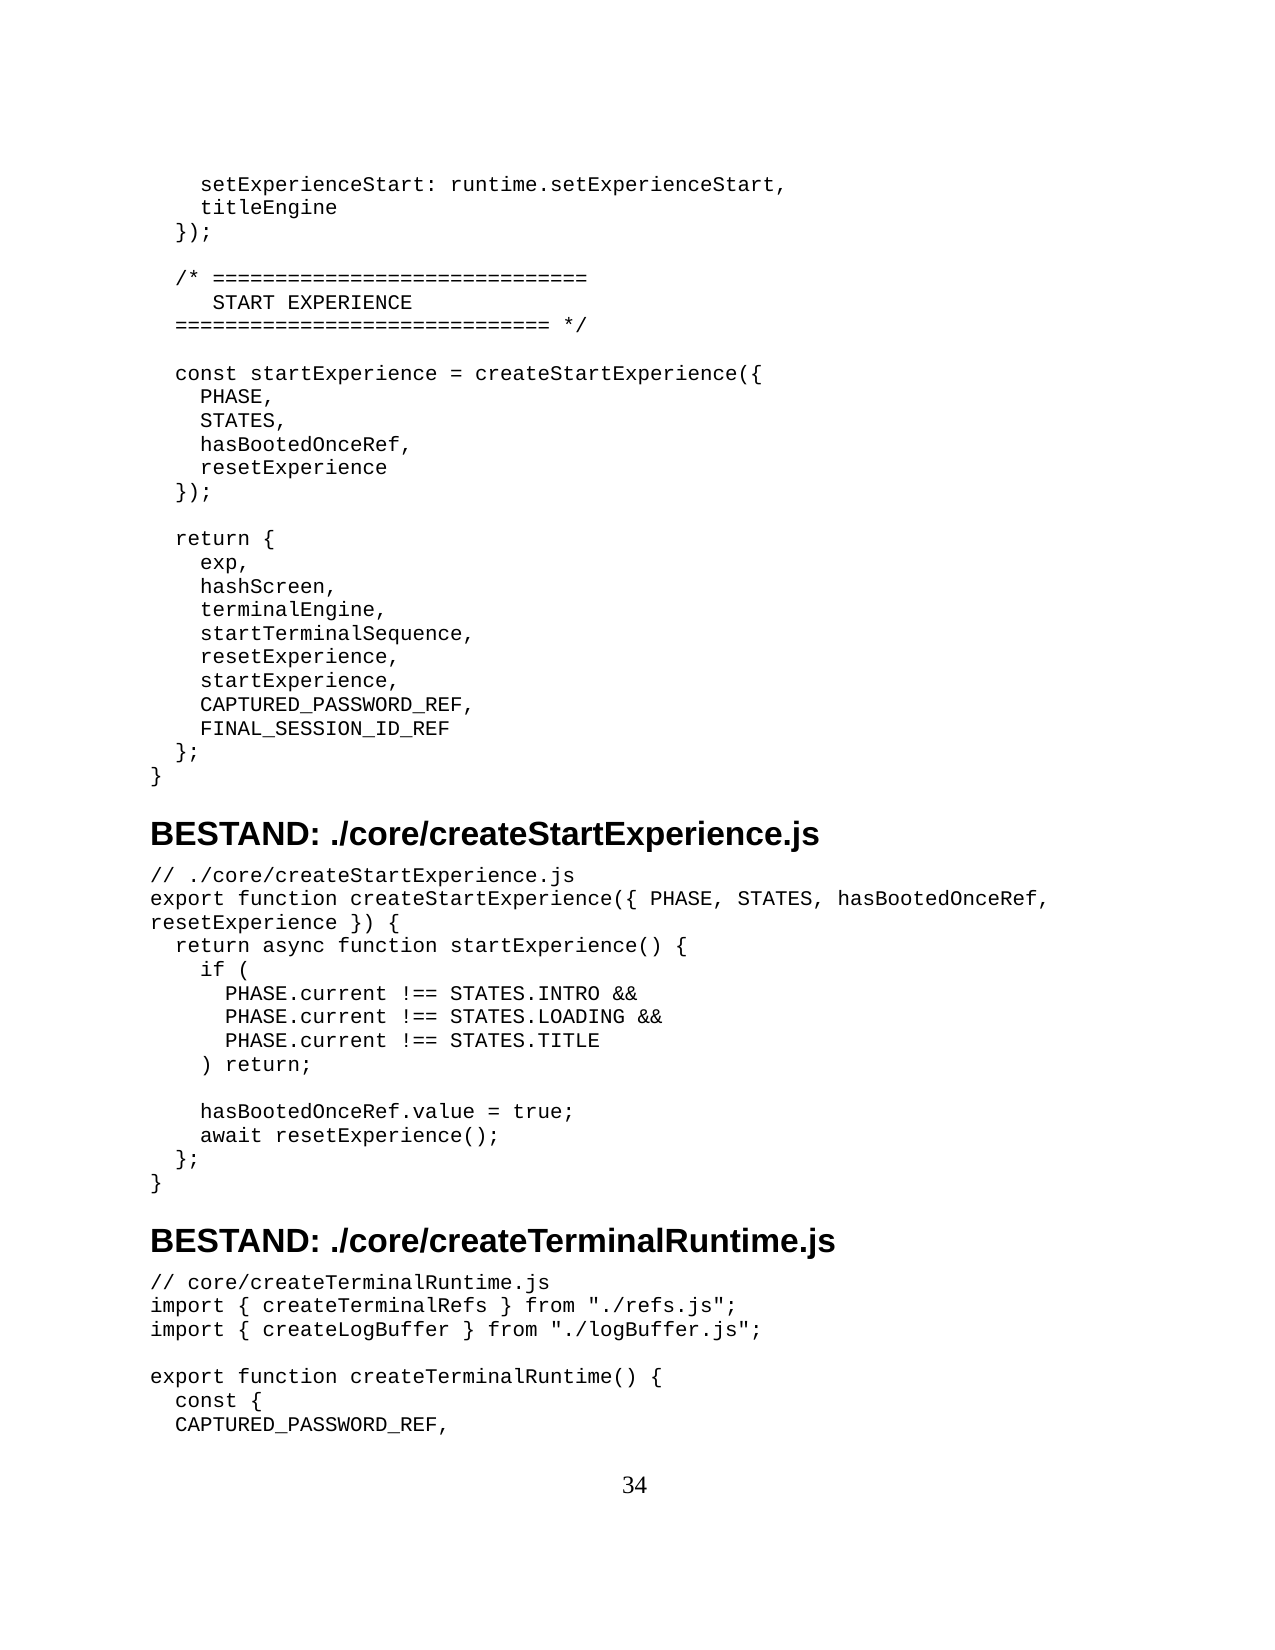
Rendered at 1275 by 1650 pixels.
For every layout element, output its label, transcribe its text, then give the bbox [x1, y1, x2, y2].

text } [150, 765, 1125, 788]
text PHASE.current !== STATES.TITLE [150, 1030, 1125, 1054]
text const startExperience = createStartExperience({ [150, 363, 1125, 386]
text import { createLogBuffer } from "./logBuffer.js"; [150, 1319, 1125, 1343]
text resetExperience [150, 457, 1125, 481]
subtitle BESTAND: ./core/createTerminalRuntime.js [150, 1221, 1125, 1259]
text PHASE.current !== STATES.INTRO && [150, 983, 1125, 1006]
text export function createStartExperience({ PHASE, STATES, hasBootedOnceRef, resetExperience }) { [150, 888, 1125, 936]
text hasBootedOnceRef.value = true; [150, 1101, 1125, 1125]
subtitle BESTAND: ./core/createStartExperience.js [150, 813, 1125, 852]
text startExperience, [150, 670, 1125, 694]
text STATES, [150, 410, 1125, 434]
text import { createTerminalRefs } from "./refs.js"; [150, 1295, 1125, 1319]
text // ./core/createStartExperience.js [150, 864, 1125, 888]
text startTerminalSequence, [150, 623, 1125, 647]
text }; [150, 1148, 1125, 1172]
text const { [150, 1390, 1125, 1414]
text CAPTURED_PASSWORD_REF, [150, 1414, 1125, 1437]
text if ( [150, 959, 1125, 983]
text return async function startExperience() { [150, 936, 1125, 959]
text /* ============================== [150, 268, 1125, 292]
text terminalEngine, [150, 599, 1125, 623]
text exp, [150, 552, 1125, 576]
text // core/createTerminalRuntime.js [150, 1272, 1125, 1295]
text }); [150, 221, 1125, 244]
text } [150, 1172, 1125, 1196]
text await resetExperience(); [150, 1125, 1125, 1148]
text export function createTerminalRuntime() { [150, 1366, 1125, 1390]
text }); [150, 481, 1125, 505]
text }; [150, 741, 1125, 765]
text ============================== */ [150, 316, 1125, 339]
text hashScreen, [150, 576, 1125, 599]
text resetExperience, [150, 647, 1125, 670]
text FINAL_SESSION_ID_REF [150, 717, 1125, 741]
text CAPTURED_PASSWORD_REF, [150, 694, 1125, 717]
text titleEngine [150, 197, 1125, 221]
text START EXPERIENCE [150, 292, 1125, 316]
text setExperienceStart: runtime.setExperienceStart, [150, 174, 1125, 197]
text return { [150, 528, 1125, 552]
text PHASE.current !== STATES.LOADING && [150, 1006, 1125, 1030]
text ) return; [150, 1054, 1125, 1077]
text PHASE, [150, 386, 1125, 410]
text hasBootedOnceRef, [150, 434, 1125, 457]
